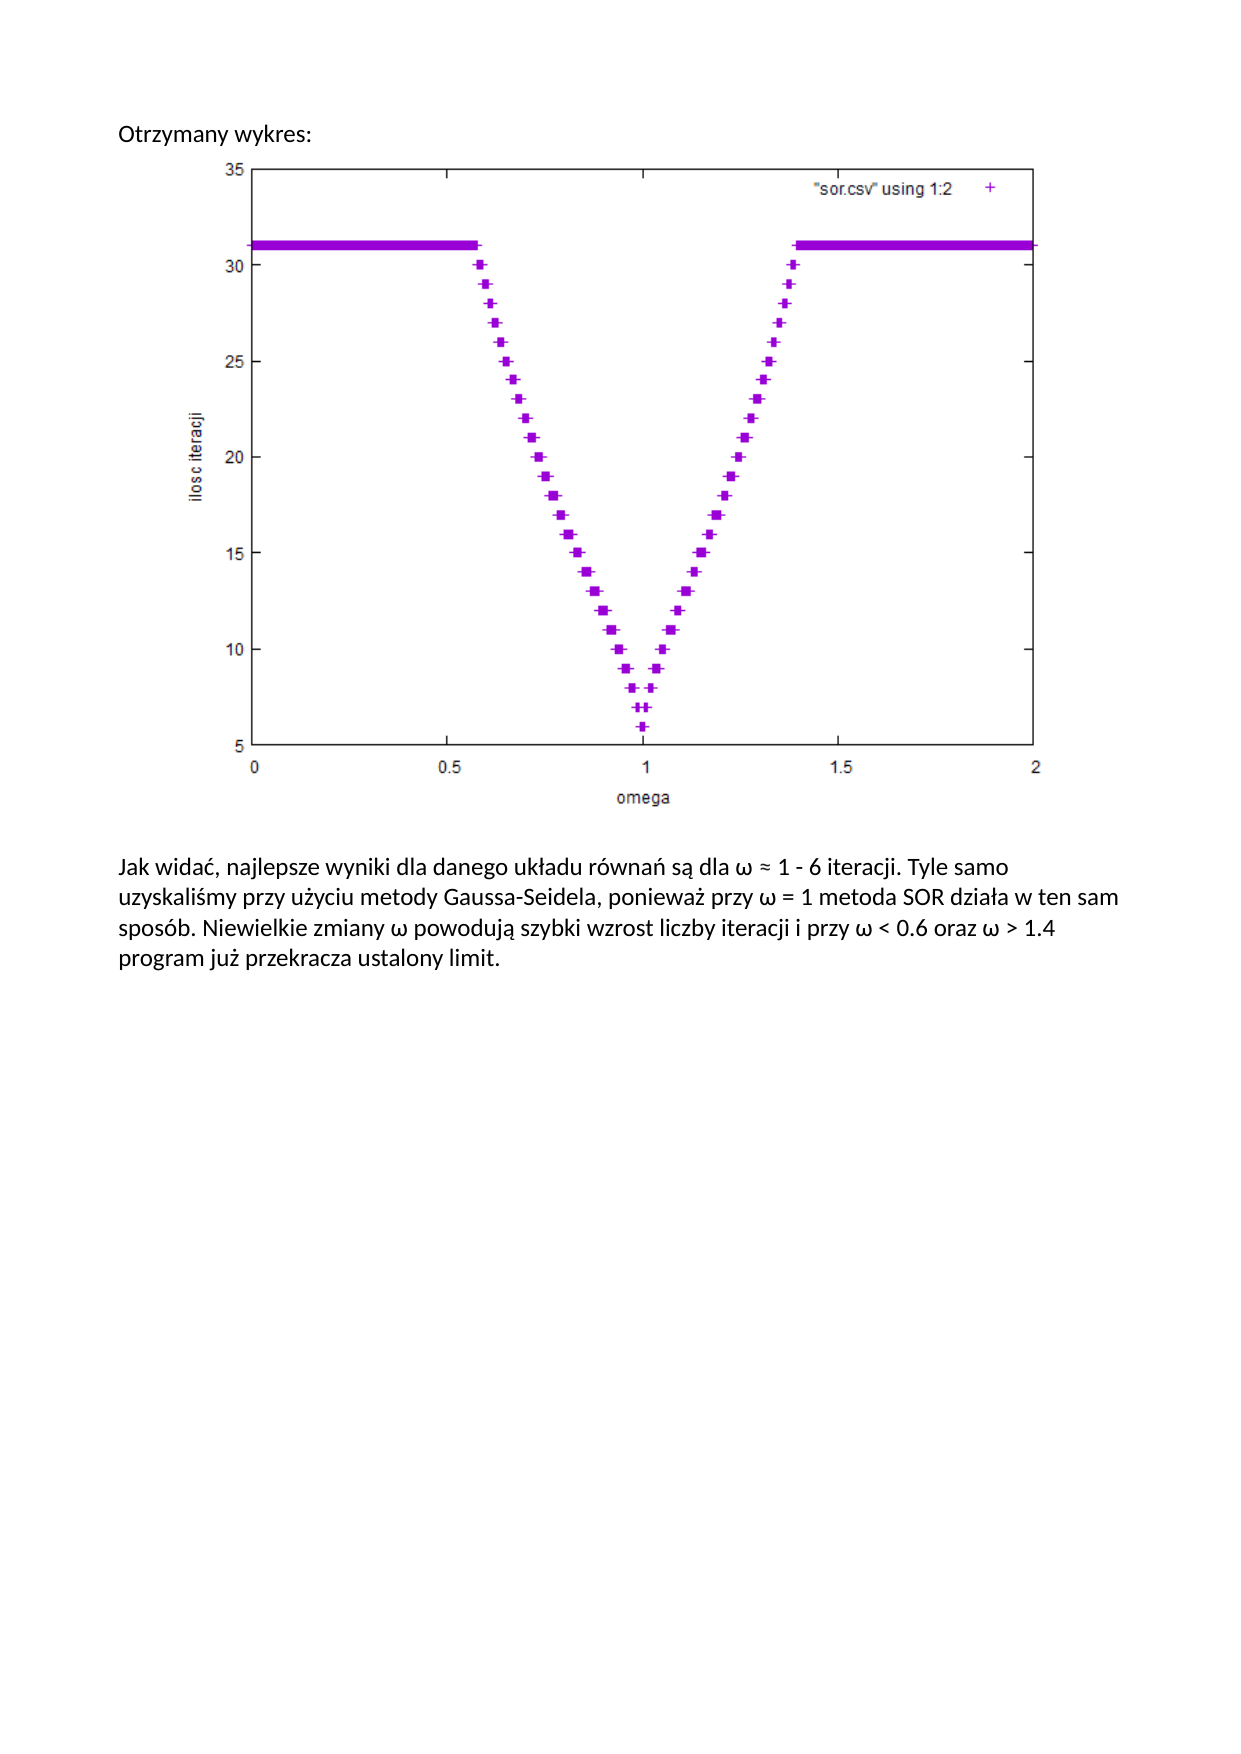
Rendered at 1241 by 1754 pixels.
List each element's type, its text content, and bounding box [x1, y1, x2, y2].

text Otrzymany wykres: [118, 118, 1122, 149]
text Jak widać, najlepsze wyniki dla danego układu równań są dla ω ≈ 1 - 6 iteracji. Tyle samo uzyskaliśmy przy użyciu metody Gaussa-Seidela, ponieważ przy ω = 1 metoda SOR działa w ten sam sposób. Niewielkie zmiany ω powodują szybki wzrost liczby iteracji i przy ω < 0.6 oraz ω > 1.4 program już przekracza ustalony limit. [118, 149, 1122, 973]
picture [178, 148, 1063, 812]
